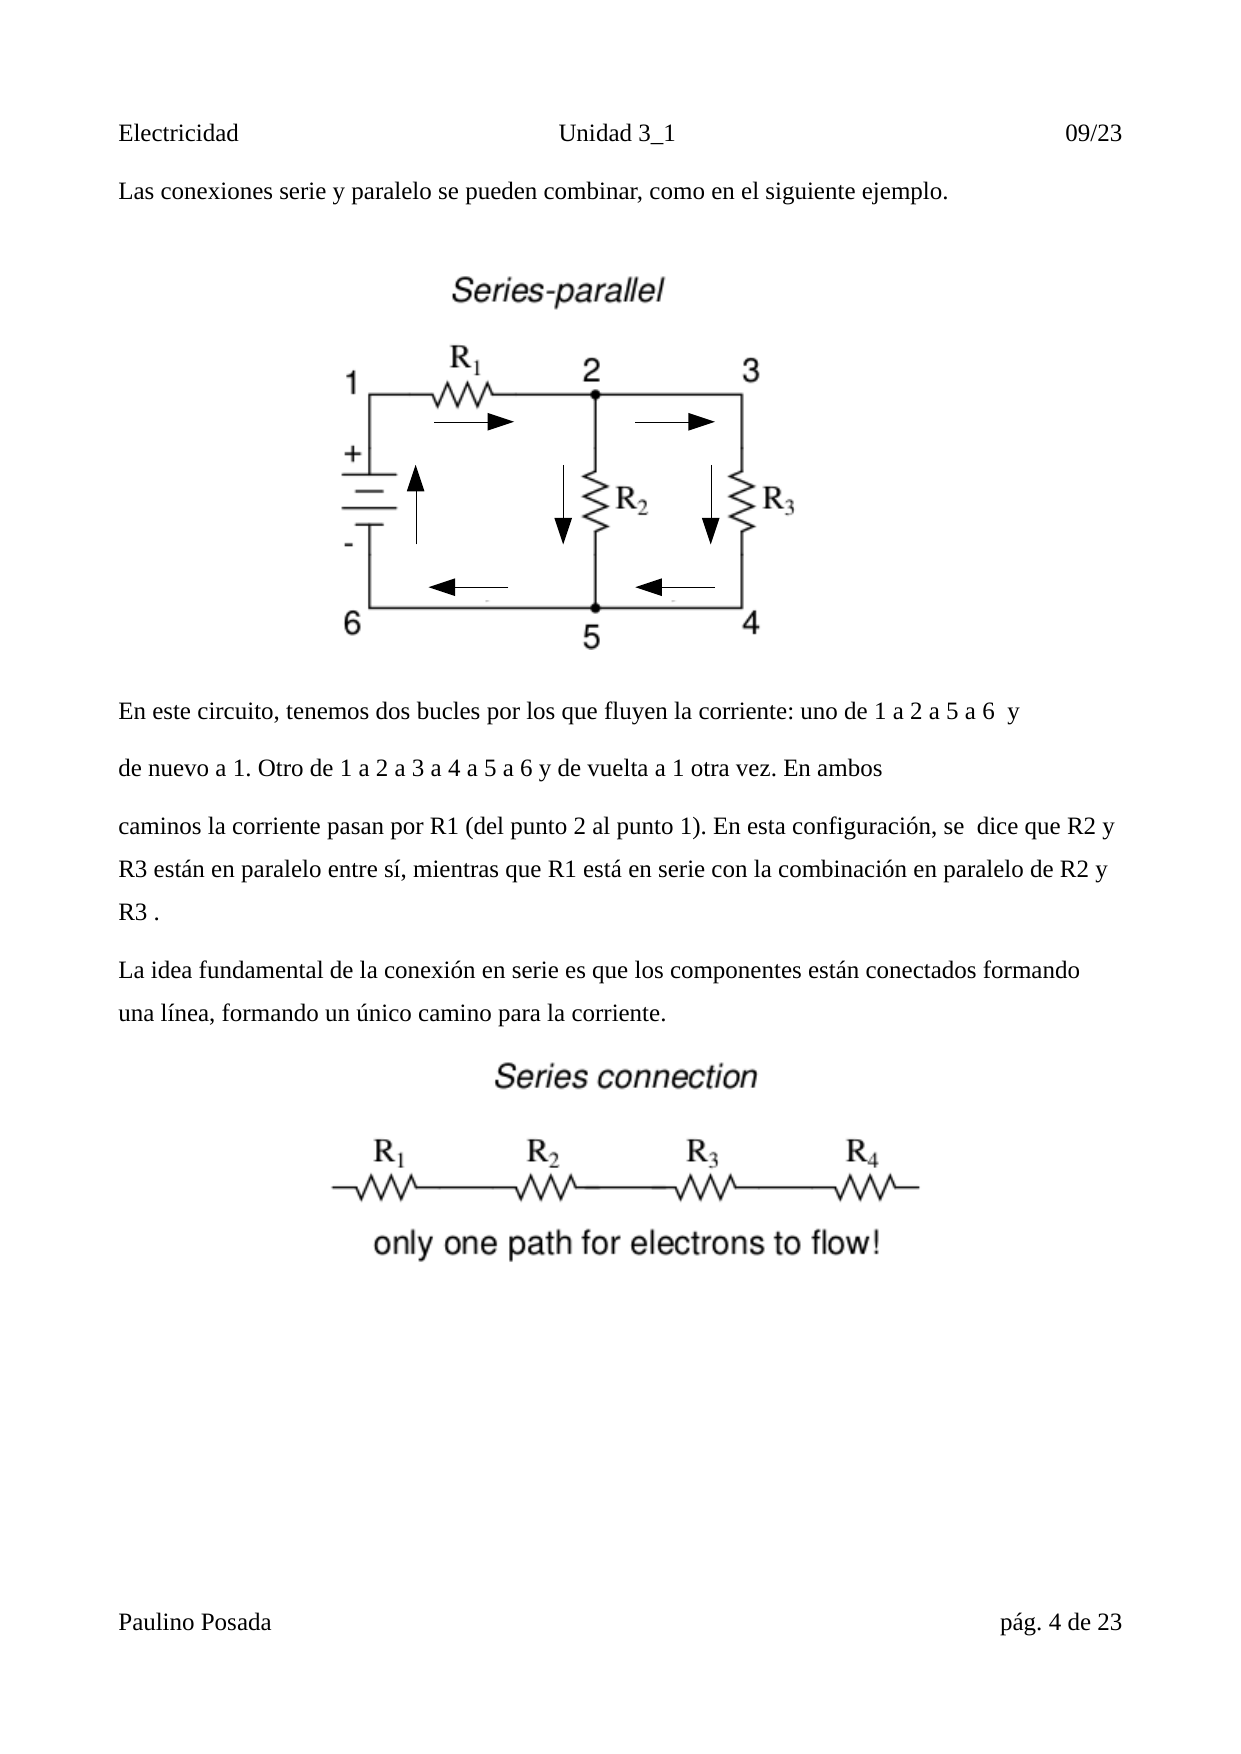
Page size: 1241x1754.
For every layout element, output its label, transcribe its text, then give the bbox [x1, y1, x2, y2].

text de nuevo a 1. Otro de 1 a 2 a 3 a 4 a 5 a 6 y de vuelta a 1 otra vez. En ambos [118, 753, 1122, 782]
text caminos la corriente pasan por R1 (del punto 2 al punto 1). En esta configuración, se dice que R2 y R3 están en paralelo entre sí, mientras que R1 está en serie con la combinación en paralelo de R2 y R3 . [118, 811, 1122, 926]
text En este circuito, tenemos dos bucles por los que fluyen la corriente: uno de 1 a 2 a 5 a 6 y [118, 696, 1122, 724]
text Las conexiones serie y paralelo se pueden combinar, como en el siguiente ejemplo. [118, 176, 1122, 205]
text La idea fundamental de la conexión en serie es que los componentes están conectados formando una línea, formando un único camino para la corriente. [118, 955, 1122, 1027]
picture [295, 261, 808, 650]
picture [311, 1056, 929, 1284]
